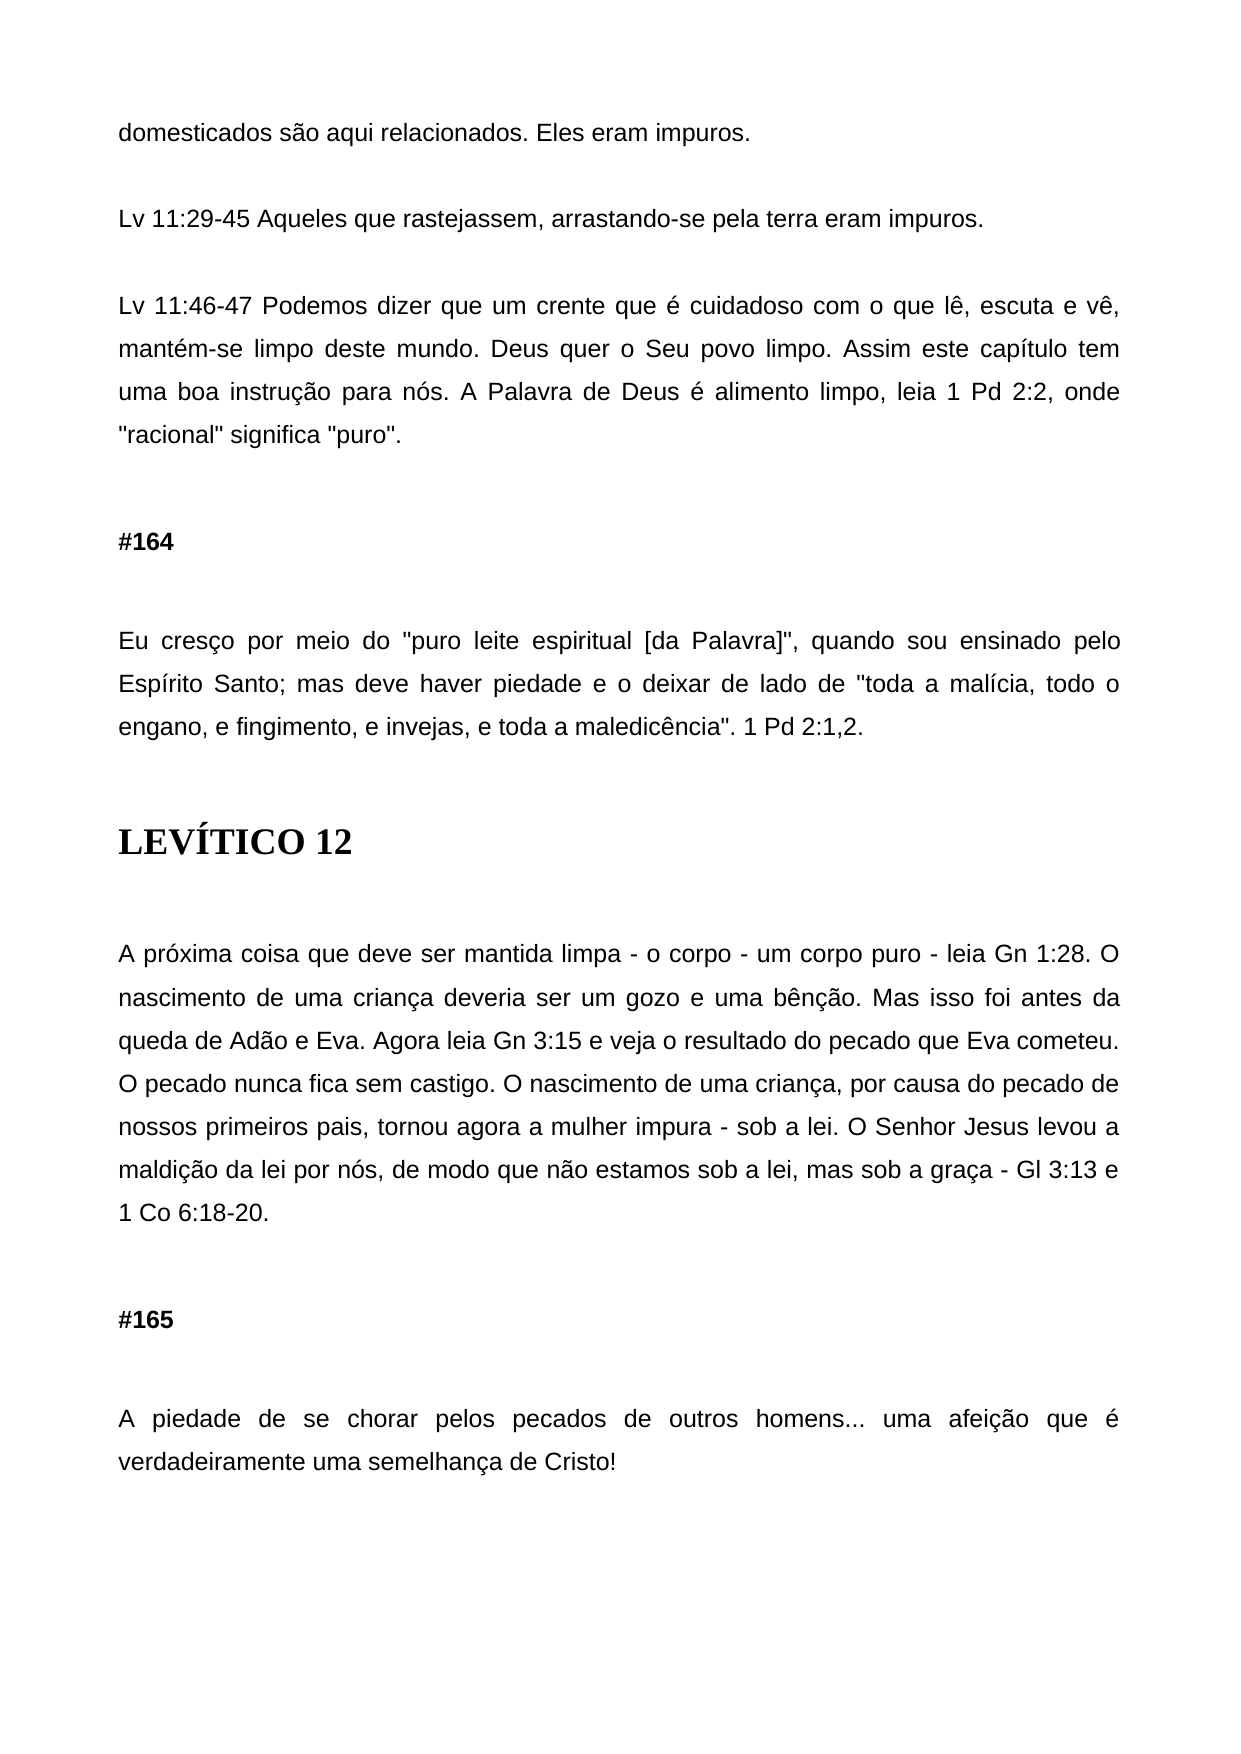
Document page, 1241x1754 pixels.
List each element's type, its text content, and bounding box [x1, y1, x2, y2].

subtitle #165 [118, 1305, 1122, 1334]
subtitle #164 [118, 527, 1122, 556]
text A piedade de se chorar pelos pecados de outros homens... uma afeição que é verdadeiramente uma semelhança de Cristo! [118, 1404, 1122, 1476]
text Eu cresço por meio do "puro leite espiritual [da Palavra]", quando sou ensinado pelo Espírito Santo; mas deve haver piedade e o deixar de lado de "toda a malícia, todo o engano, e fingimento, e invejas, e toda a maledicência". 1 Pd 2:1,2. [118, 626, 1122, 741]
text domesticados são aqui relacionados. Eles eram impuros. [118, 118, 1122, 147]
text Lv 11:29-45 Aqueles que rastejassem, arrastando-se pela terra eram impuros. [118, 204, 1122, 233]
text A próxima coisa que deve ser mantida limpa - o corpo - um corpo puro - leia Gn 1:28. O nascimento de uma criança deveria ser um gozo e uma bênção. Mas isso foi antes da queda de Adão e Eva. Agora leia Gn 3:15 e veja o resultado do pecado que Eva cometeu. O pecado nunca fica sem castigo. O nascimento de uma criança, por causa do pecado de nossos primeiros pais, tornou agora a mulher impura - sob a lei. O Senhor Jesus levou a maldição da lei por nós, de modo que não estamos sob a lei, mas sob a graça - Gl 3:13 e 1 Co 6:18-20. [118, 939, 1122, 1227]
text Lv 11:46-47 Podemos dizer que um crente que é cuidadoso com o que lê, escuta e vê, mantém-se limpo deste mundo. Deus quer o Seu povo limpo. Assim este capítulo tem uma boa instrução para nós. A Palavra de Deus é alimento limpo, leia 1 Pd 2:2, onde "racional" significa "puro". [118, 291, 1122, 449]
subtitle LEVÍTICO 12 [118, 819, 1122, 862]
